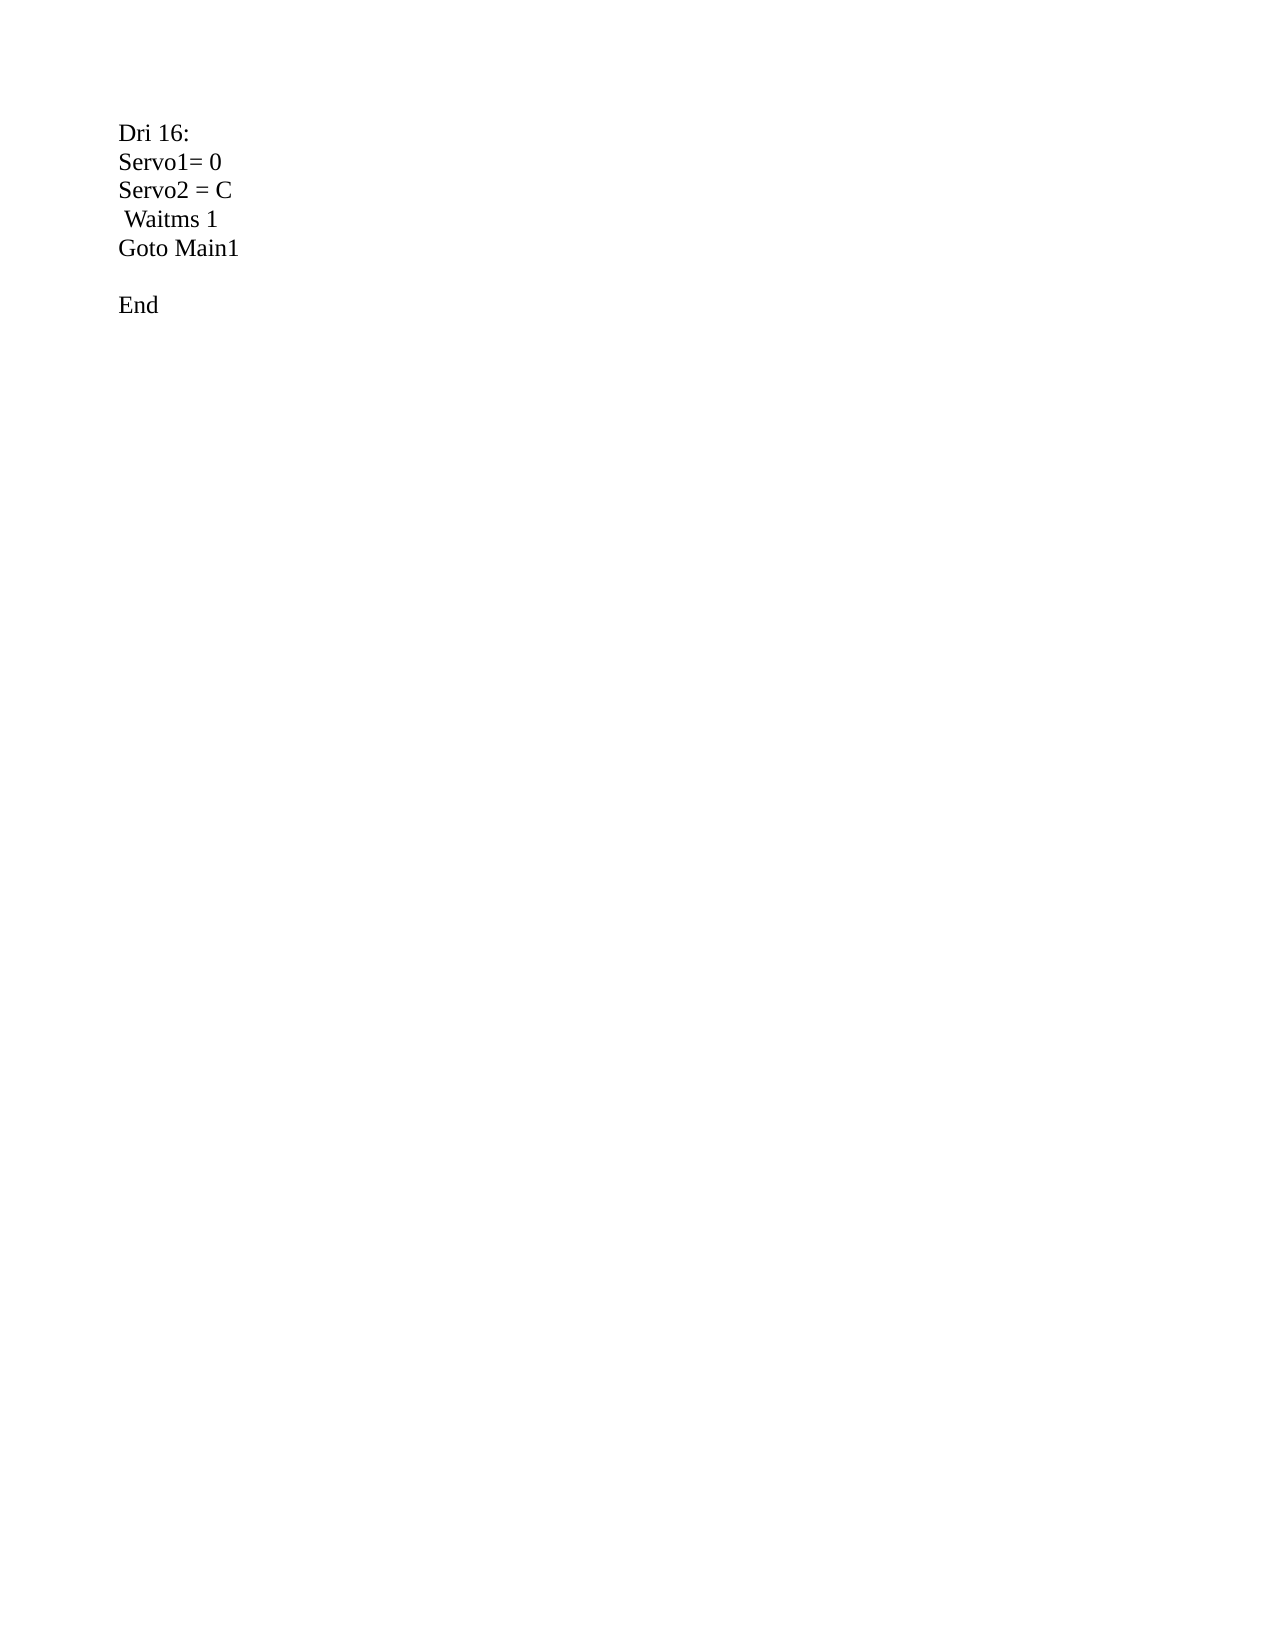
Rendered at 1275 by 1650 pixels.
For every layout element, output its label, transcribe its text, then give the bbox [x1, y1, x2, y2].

text Servo2 = C [118, 176, 1157, 204]
text End [118, 291, 1157, 319]
text Dri 16: [118, 118, 1157, 147]
text Waitms 1 [118, 204, 1157, 233]
text Servo1= 0 [118, 147, 1157, 176]
text Goto Main1 [118, 233, 1157, 262]
